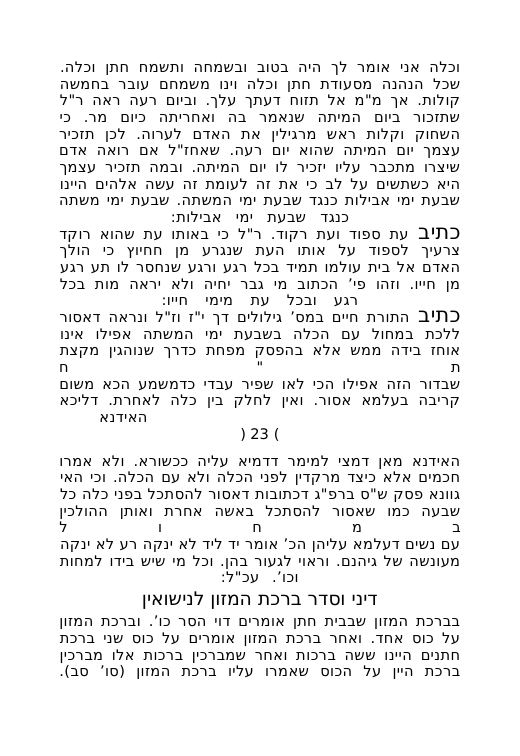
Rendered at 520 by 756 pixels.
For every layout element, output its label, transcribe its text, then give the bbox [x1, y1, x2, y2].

text ללכת במחול עם הכלה בשבעת ימי המשתה אפילו אינו [59, 326, 461, 342]
text בברכת המזון שבבית חתן אומרים דוי הסר כו’. וברכת המזון [59, 613, 461, 630]
text על כוס אחד. ואחר ברכת המזון אומרים על כוס שני ברכת [59, 630, 461, 647]
text חתנים היינו ששה ברכות ואחר שמברכין ברכות אלו מברכין [59, 647, 461, 663]
text האידנא מאן דמצי למימר דדמיא עליה ככשורא. ולא אמרו [59, 453, 461, 469]
text האידנא [59, 409, 461, 426]
text דיני וסדר ברכת המזון לנישואין [59, 590, 461, 609]
text שבדור הזה אפילו הכי לאו שפיר עבדי כדמשמע הכא משום [59, 376, 461, 392]
text גוונא פסק ש"ס ברפ"ג דכתובות דאסור להסתכל בפני כלה כל [59, 486, 461, 503]
text היא כשתשים על לב כי את זה לעומת זה עשה אלהים היינו [59, 176, 461, 192]
text וכו’. עכ"ל: [59, 569, 461, 586]
text כתיב התורת חיים במס’ גילולים דך י"ז וז"ל ונראה דאסור [59, 309, 461, 326]
text קריבה בעלמא אסור. ואין לחלק בין כלה לאחרת. דליכא [59, 392, 461, 409]
text האדם אל בית עולמו תמיד בכל רגע ורגע שנחסר לו תע רגע [59, 259, 461, 276]
text שיצרו מתכבר עליו יזכיר לו יום המיתה. ובמה תזכיר עצמך [59, 159, 461, 176]
text וכלה אני אומר לך היה בטוב ובשמחה ותשמח חתן וכלה. [59, 59, 461, 76]
text ) 23 ( [59, 426, 461, 442]
text כנגד שבעת ימי אבילות: [59, 209, 461, 226]
text השחוק וקלות ראש מרגילין את האדם לערוה. לכן תזכיר [59, 126, 461, 142]
text שבעה כמו שאסור להסתכל באשה אחרת ואותן ההולכין במחול [59, 503, 461, 536]
text עצמך יום המיתה שהוא יום רעה. שאחז"ל אם רואה אדם [59, 142, 461, 159]
text שבעת ימי אבילות כנגד שבעת ימי המשתה. שבעת ימי משתה [59, 192, 461, 209]
text עם נשים דעלמא עליהן הכ’ אומר יד ליד לא ינקה רע לא ינקה [59, 536, 461, 553]
text שתזכור ביום המיתה שנאמר בה ואחריתה כיום מר. כי [59, 109, 461, 126]
text אוחז בידה ממש אלא בהפסק מפחת כדרך שנוהגין מקצת ת"ח [59, 342, 461, 376]
text כתיב עת ספוד ועת רקוד. ר"ל כי באותו עת שהוא רוקד [59, 226, 461, 242]
text ברכת היין על הכוס שאמרו עליו ברכת המזון (סו’ סב). [59, 663, 461, 680]
text חכמים אלא כיצד מרקדין לפני הכלה ולא עם הכלה. וכי האי [59, 469, 461, 486]
text צרעיך לספוד על אותו העת שנגרע מן חחיוץ כי הולך [59, 242, 461, 259]
text רגע ובכל עת מימי חייו: [59, 292, 461, 309]
text שכל הנהנה מסעודת חתן וכלה וינו משמחם עובר בחמשה [59, 76, 461, 92]
text קולות. אך מ"מ אל תזוח דעתך עלך. וביום רעה ראה ר"ל [59, 92, 461, 109]
text מעונשה של גיהנם. וראוי לגעור בהן. וכל מי שיש בידו למחות [59, 553, 461, 569]
text מן חייו. וזהו פי’ הכתוב מי גבר יחיה ולא יראה מות בכל [59, 276, 461, 292]
